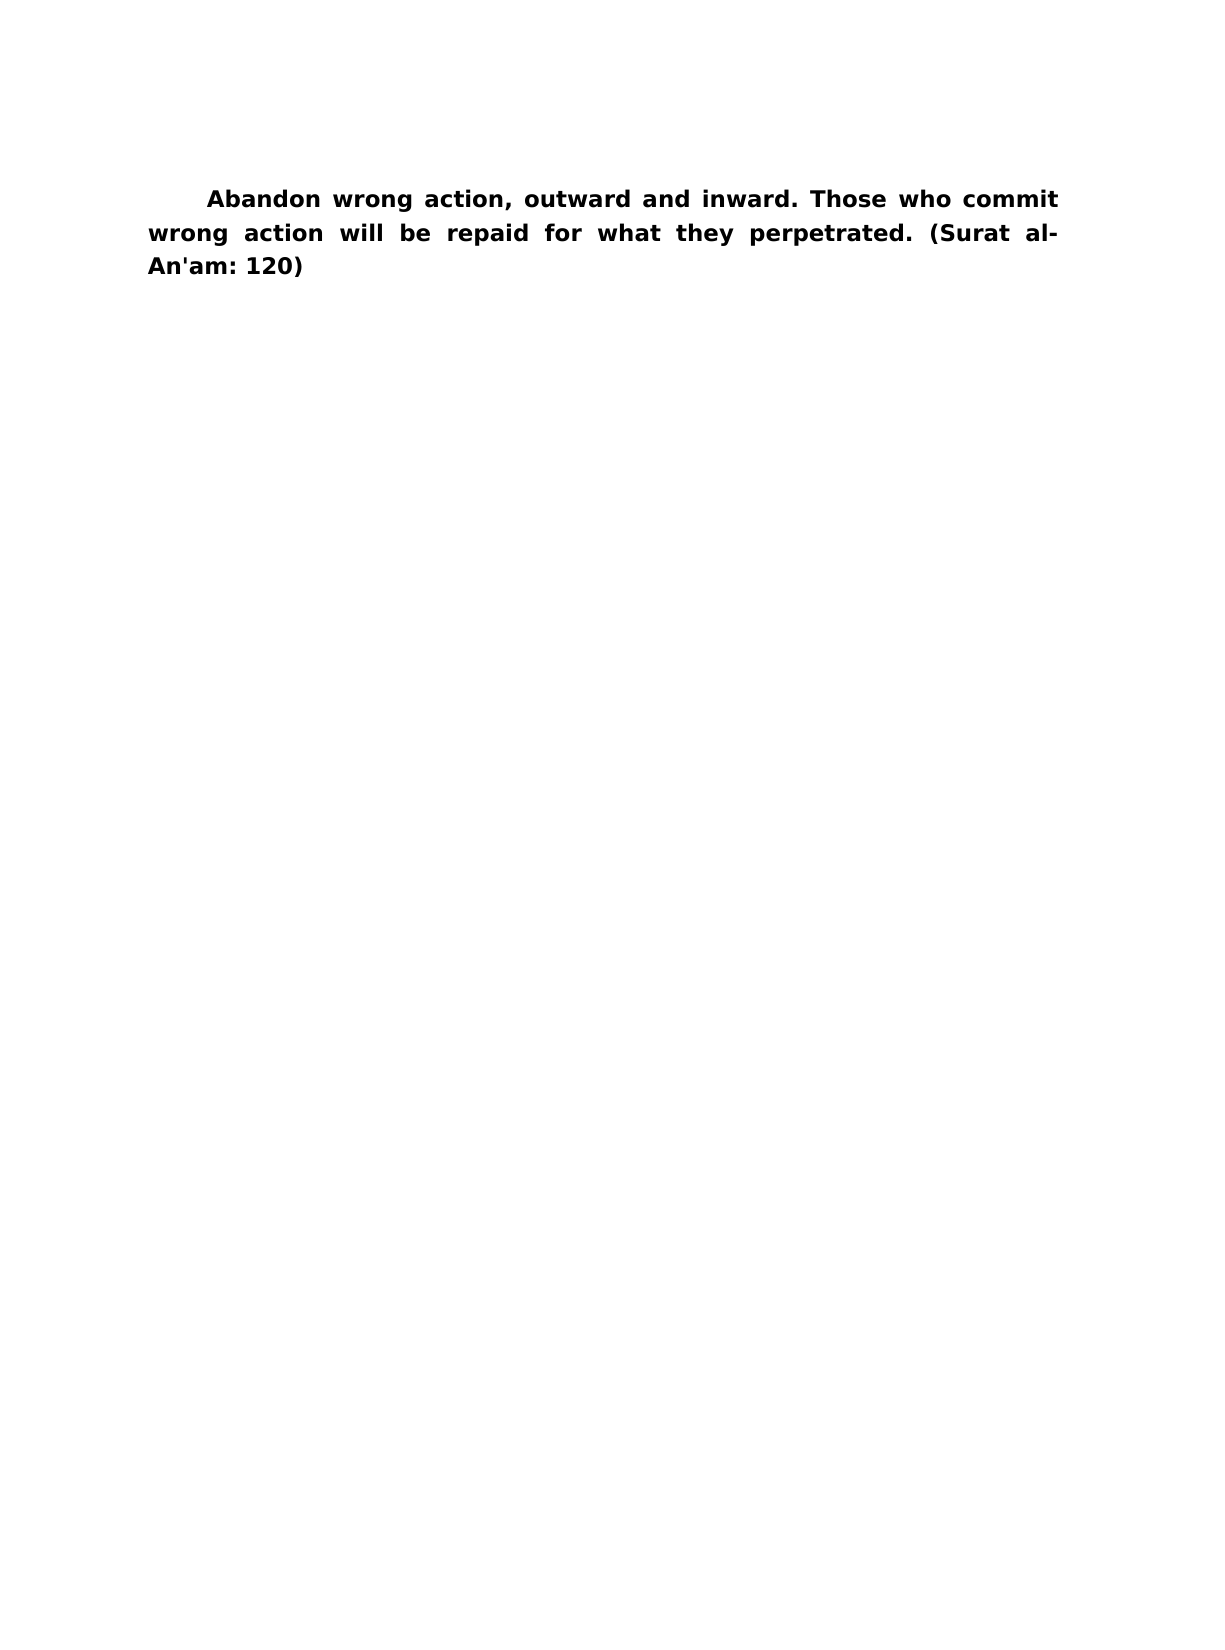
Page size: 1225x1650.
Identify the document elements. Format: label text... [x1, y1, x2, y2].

text Abandon wrong action, outward and inward. Those who commit wrong action will be repaid for what they perpetrated. (Surat al-An'am: 120) [148, 181, 1060, 281]
